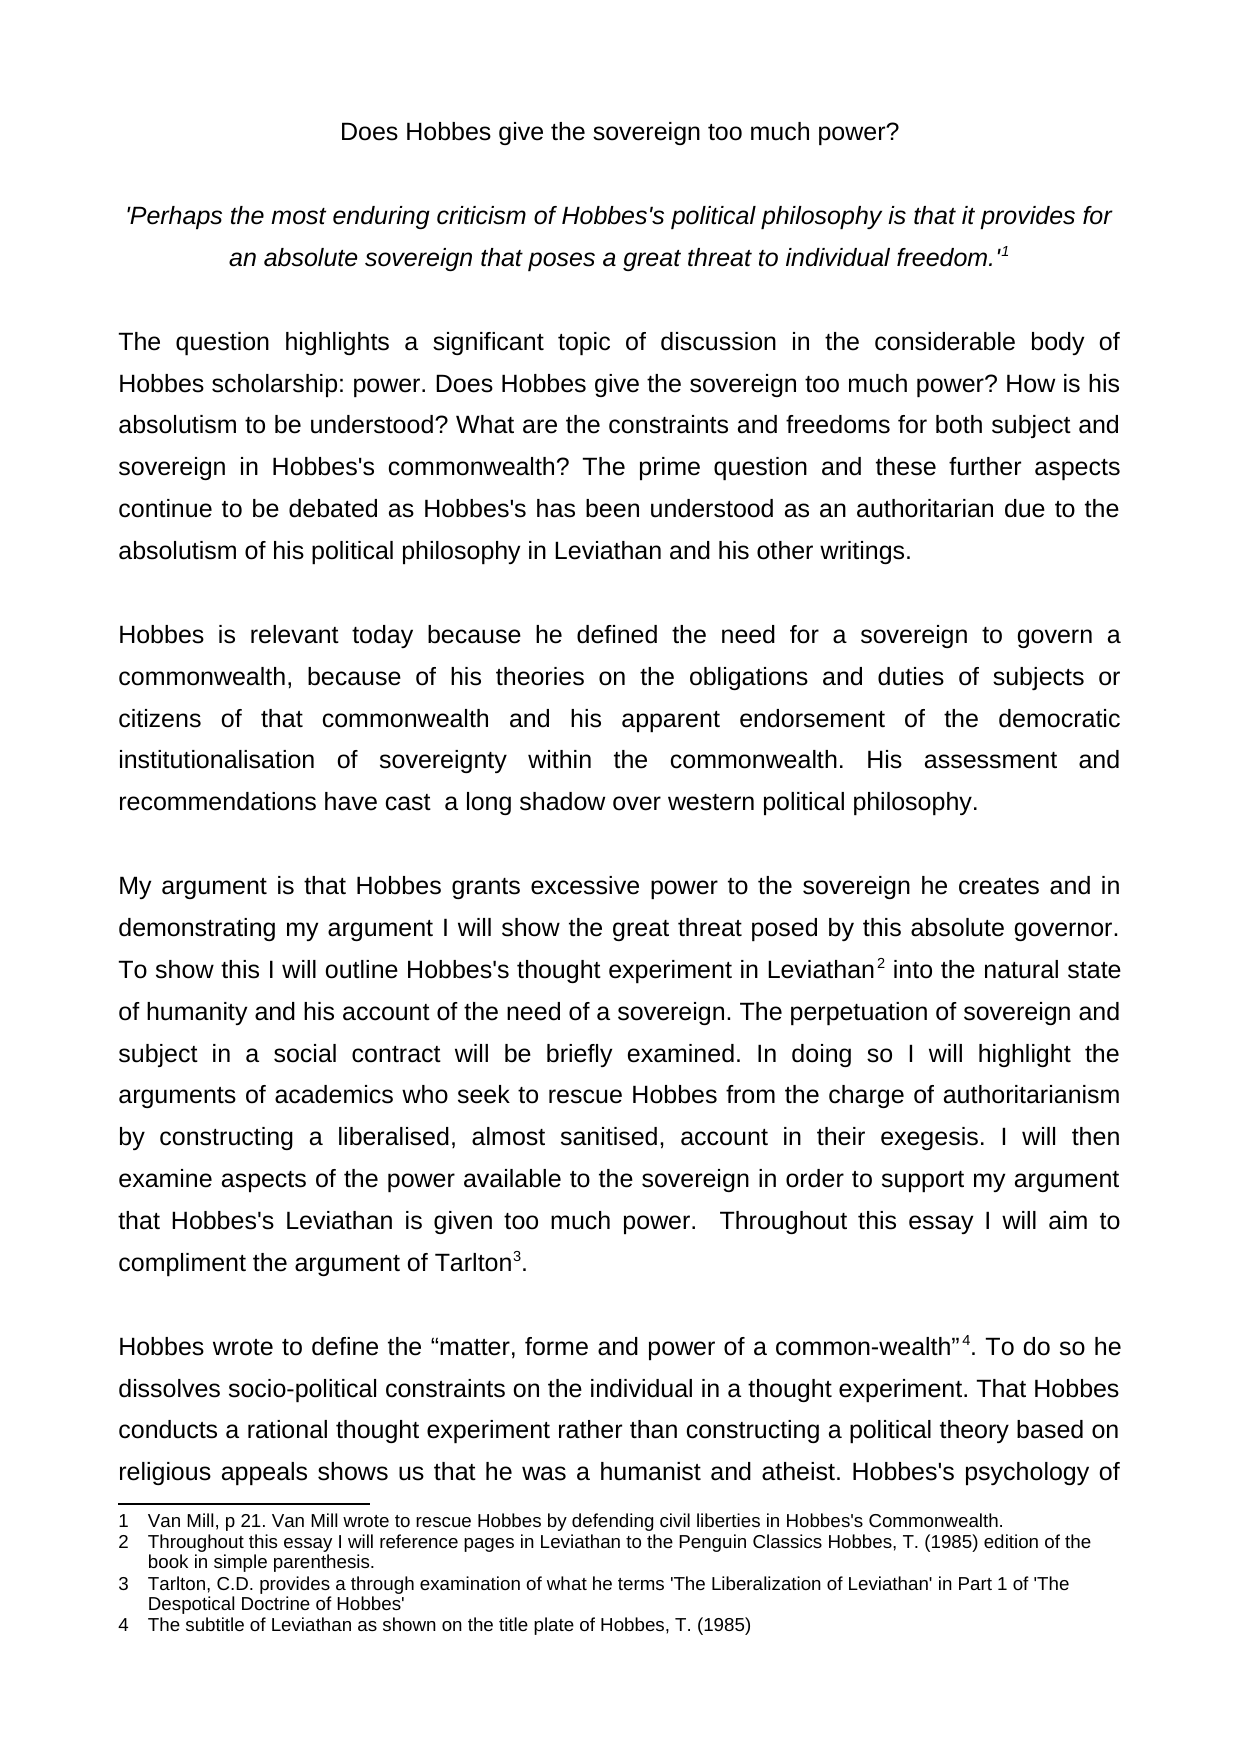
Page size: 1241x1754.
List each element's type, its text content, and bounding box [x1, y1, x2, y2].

text Does Hobbes give the sovereign too much power? [118, 118, 1122, 146]
text 'Perhaps the most enduring criticism of Hobbes's political philosophy is that it provides for an absolute sovereign that poses a great threat to individual freedom.' [118, 202, 1122, 272]
text The question highlights a significant topic of discussion in the considerable body of Hobbes scholarship: power. Does Hobbes give the sovereign too much power? How is his absolutism to be understood? What are the constraints and freedoms for both subject and sovereign in Hobbes's commonwealth? The prime question and these further aspects continue to be debated as Hobbes's has been understood as an authoritarian due to the absolutism of his political philosophy in Leviathan and his other writings. [118, 327, 1122, 565]
text Hobbes wrote to define the “matter, forme and power of a common-wealth”. To do so he dissolves socio-political constraints on the individual in a thought experiment. That Hobbes conducts a rational thought experiment rather than constructing a political theory based on religious appeals shows us that he was a humanist and atheist. Hobbes's psychology of [118, 1332, 1122, 1486]
text Tarlton, C.D. provides a through examination of what he terms 'The Liberalization of Leviathan' in Part 1 of 'The Despotical Doctrine of Hobbes' [118, 1573, 1122, 1615]
text My argument is that Hobbes grants excessive power to the sovereign he creates and in demonstrating my argument I will show the great threat posed by this absolute governor. To show this I will outline Hobbes's thought experiment in Leviathan into the natural state of humanity and his account of the need of a sovereign. The perpetuation of sovereign and subject in a social contract will be briefly examined. In doing so I will highlight the arguments of academics who seek to rescue Hobbes from the charge of authoritarianism by constructing a liberalised, almost sanitised, account in their exegesis. I will then examine aspects of the power available to the sovereign in order to support my argument that Hobbes's Leviathan is given too much power. Throughout this essay I will aim to compliment the argument of Tarlton. [118, 872, 1122, 1277]
text Throughout this essay I will reference pages in Leviathan to the Penguin Classics Hobbes, T. (1985) edition of the book in simple parenthesis. [118, 1531, 1122, 1573]
text Hobbes is relevant today because he defined the need for a sovereign to govern a commonwealth, because of his theories on the obligations and duties of subjects or citizens of that commonwealth and his apparent endorsement of the democratic institutionalisation of sovereignty within the commonwealth. His assessment and recommendations have cast a long shadow over western political philosophy. [118, 621, 1122, 816]
text Van Mill, p 21. Van Mill wrote to rescue Hobbes by defending civil liberties in Hobbes's Commonwealth. [118, 1510, 1122, 1531]
text The subtitle of Leviathan as shown on the title plate of Hobbes, T. (1985) [118, 1615, 1122, 1636]
